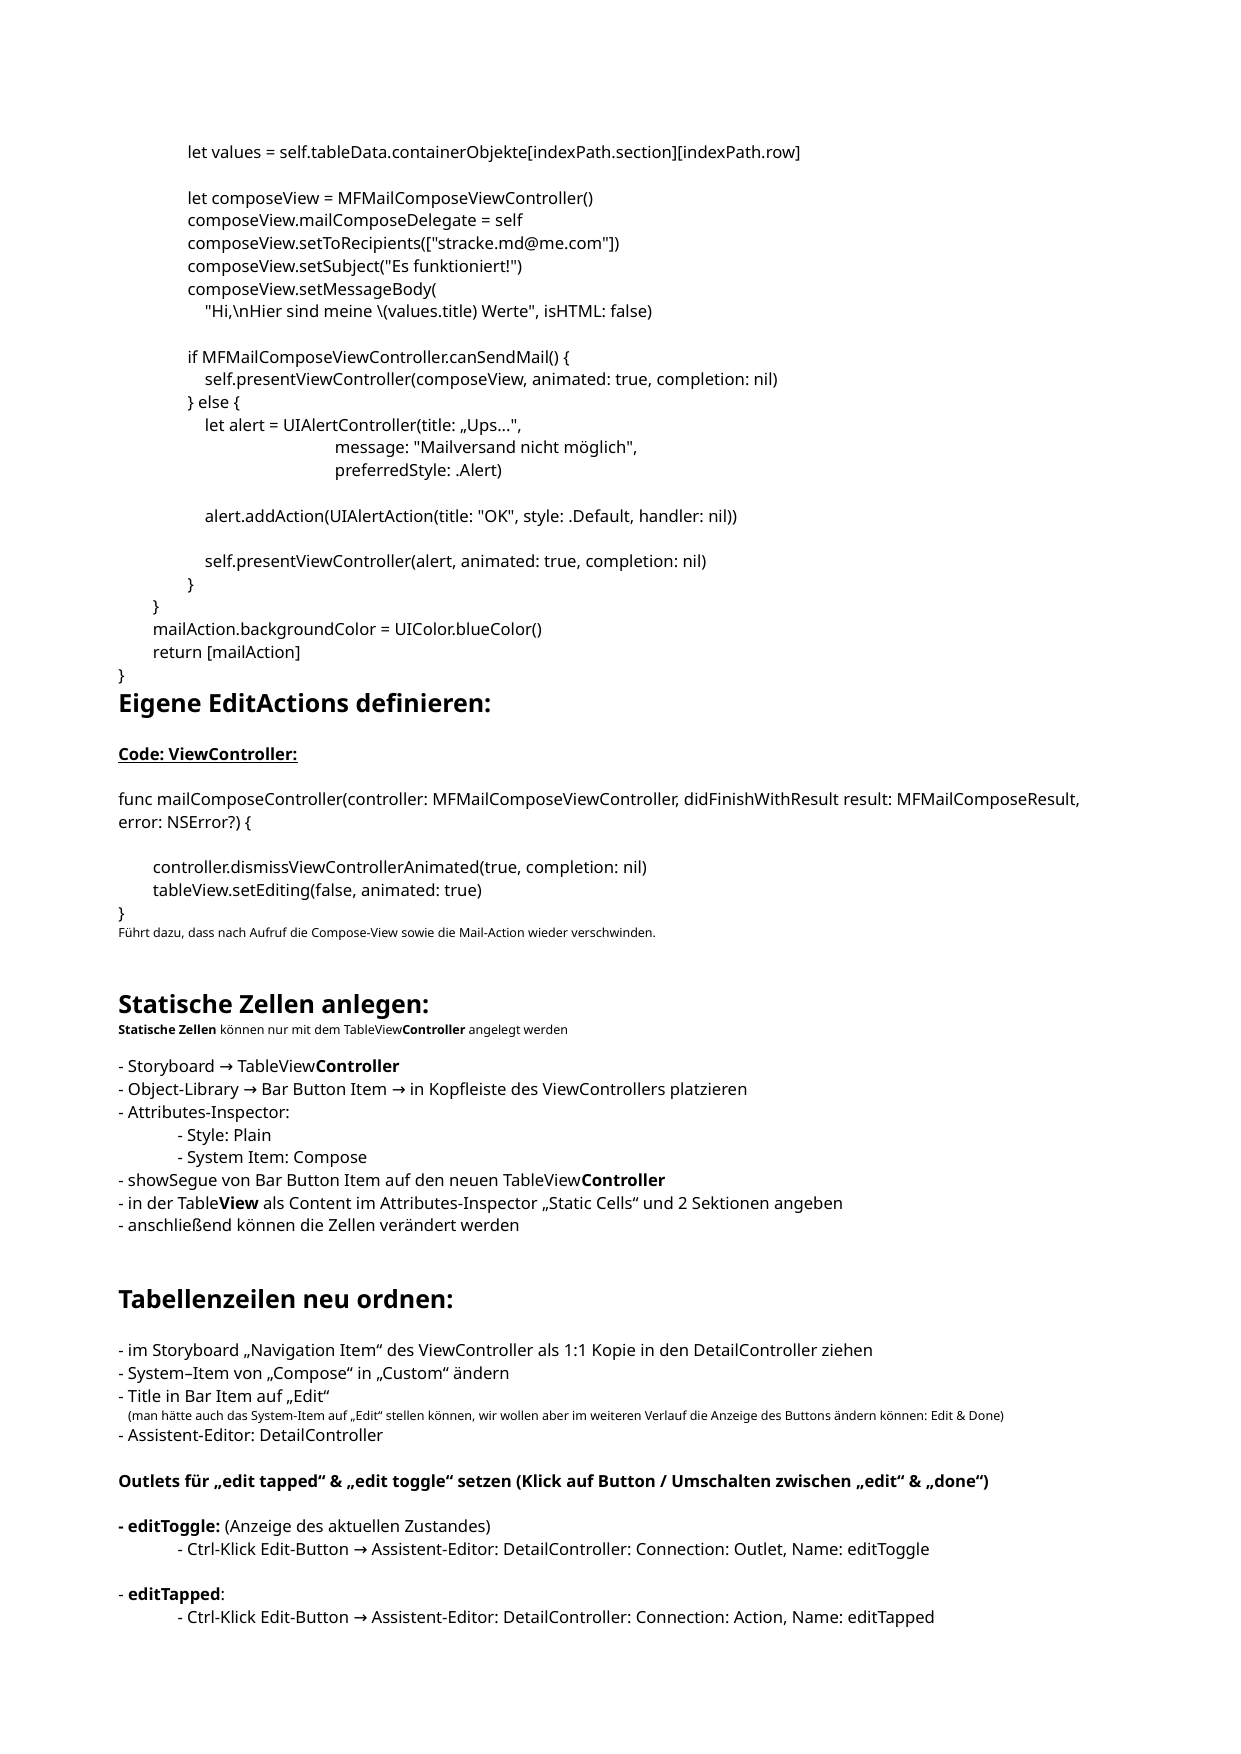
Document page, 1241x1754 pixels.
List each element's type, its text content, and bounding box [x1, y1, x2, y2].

text - Ctrl-Klick Edit-Button → Assistent-Editor: DetailController: Connection: Action, Name: editTapped [177, 1606, 1122, 1628]
text - anschließend können die Zellen verändert werden [118, 1214, 1122, 1237]
text "Hi,\nHier sind meine \(values.title) Werte", isHTML: false) [118, 300, 1122, 322]
text } [118, 572, 1122, 595]
text mailAction.backgroundColor = UIColor.blueColor() [118, 618, 1122, 640]
text self.presentViewController(alert, animated: true, completion: nil) [118, 549, 1122, 572]
text Statische Zellen können nur mit dem TableViewController angelegt werden [118, 1021, 1122, 1038]
text - editTapped: [118, 1583, 1122, 1606]
text - in der TableView als Content im Attributes-Inspector „Static Cells“ und 2 Sektionen angeben [118, 1191, 1122, 1214]
text message: "Mailversand nicht möglich", [118, 436, 1122, 459]
text - Storyboard → TableViewController [118, 1055, 1122, 1078]
text - Assistent-Editor: DetailController [118, 1424, 1122, 1447]
text - im Storyboard „Navigation Item“ des ViewController als 1:1 Kopie in den DetailController ziehen [118, 1339, 1122, 1362]
text - System–Item von „Compose“ in „Custom“ ändern [118, 1362, 1122, 1384]
text - Ctrl-Klick Edit-Button → Assistent-Editor: DetailController: Connection: Outlet, Name: editToggle [177, 1538, 1122, 1560]
text return [mailAction] [118, 640, 1122, 663]
text func mailComposeController(controller: MFMailComposeViewController, didFinishWithResult result: MFMailComposeResult, error: NSError?) { [118, 788, 1122, 833]
text let alert = UIAlertController(title: „Ups...", [118, 413, 1122, 436]
text let composeView = MFMailComposeViewController() [118, 186, 1122, 209]
text } [118, 663, 1122, 686]
text - Object-Library → Bar Button Item → in Kopfleiste des ViewControllers platzieren [118, 1078, 1122, 1100]
text - Attributes-Inspector: [118, 1100, 1122, 1123]
text Outlets für „edit tapped“ & „edit toggle“ setzen (Klick auf Button / Umschalten zwischen „edit“ & „done“) [118, 1469, 1122, 1492]
text composeView.mailComposeDelegate = self [118, 209, 1122, 232]
text Statische Zellen anlegen: [118, 987, 1122, 1021]
text Tabellenzeilen neu ordnen: [118, 1282, 1122, 1316]
text alert.addAction(UIAlertAction(title: "OK", style: .Default, handler: nil)) [118, 504, 1122, 527]
text tableView.setEditing(false, animated: true) [118, 879, 1122, 902]
text composeView.setToRecipients(["stracke.md@me.com"]) [118, 232, 1122, 254]
text (man hätte auch das System-Item auf „Edit“ stellen können, wir wollen aber im weiteren Verlauf die Anzeige des Buttons ändern können: Edit & Done) [118, 1407, 1122, 1424]
text } [118, 902, 1122, 924]
text self.presentViewController(composeView, animated: true, completion: nil) [118, 368, 1122, 391]
text - showSegue von Bar Button Item auf den neuen TableViewController [118, 1168, 1122, 1191]
text Code: ViewController: [118, 743, 1122, 765]
text composeView.setMessageBody( [118, 277, 1122, 300]
text preferredStyle: .Alert) [118, 459, 1122, 481]
text composeView.setSubject("Es funktioniert!") [118, 254, 1122, 277]
text - Title in Bar Item auf „Edit“ [118, 1384, 1122, 1407]
text let values = self.tableData.containerObjekte[indexPath.section][indexPath.row] [118, 141, 1122, 163]
text controller.dismissViewControllerAnimated(true, completion: nil) [118, 856, 1122, 879]
text Führt dazu, dass nach Aufruf die Compose-View sowie die Mail-Action wieder verschwinden. [118, 924, 1122, 941]
text } else { [118, 391, 1122, 413]
text if MFMailComposeViewController.canSendMail() { [118, 345, 1122, 368]
text - System Item: Compose [177, 1146, 1122, 1168]
text - Style: Plain [177, 1123, 1122, 1146]
text Eigene EditActions definieren: [118, 686, 1122, 720]
text } [118, 595, 1122, 618]
text - editToggle: (Anzeige des aktuellen Zustandes) [118, 1515, 1122, 1538]
